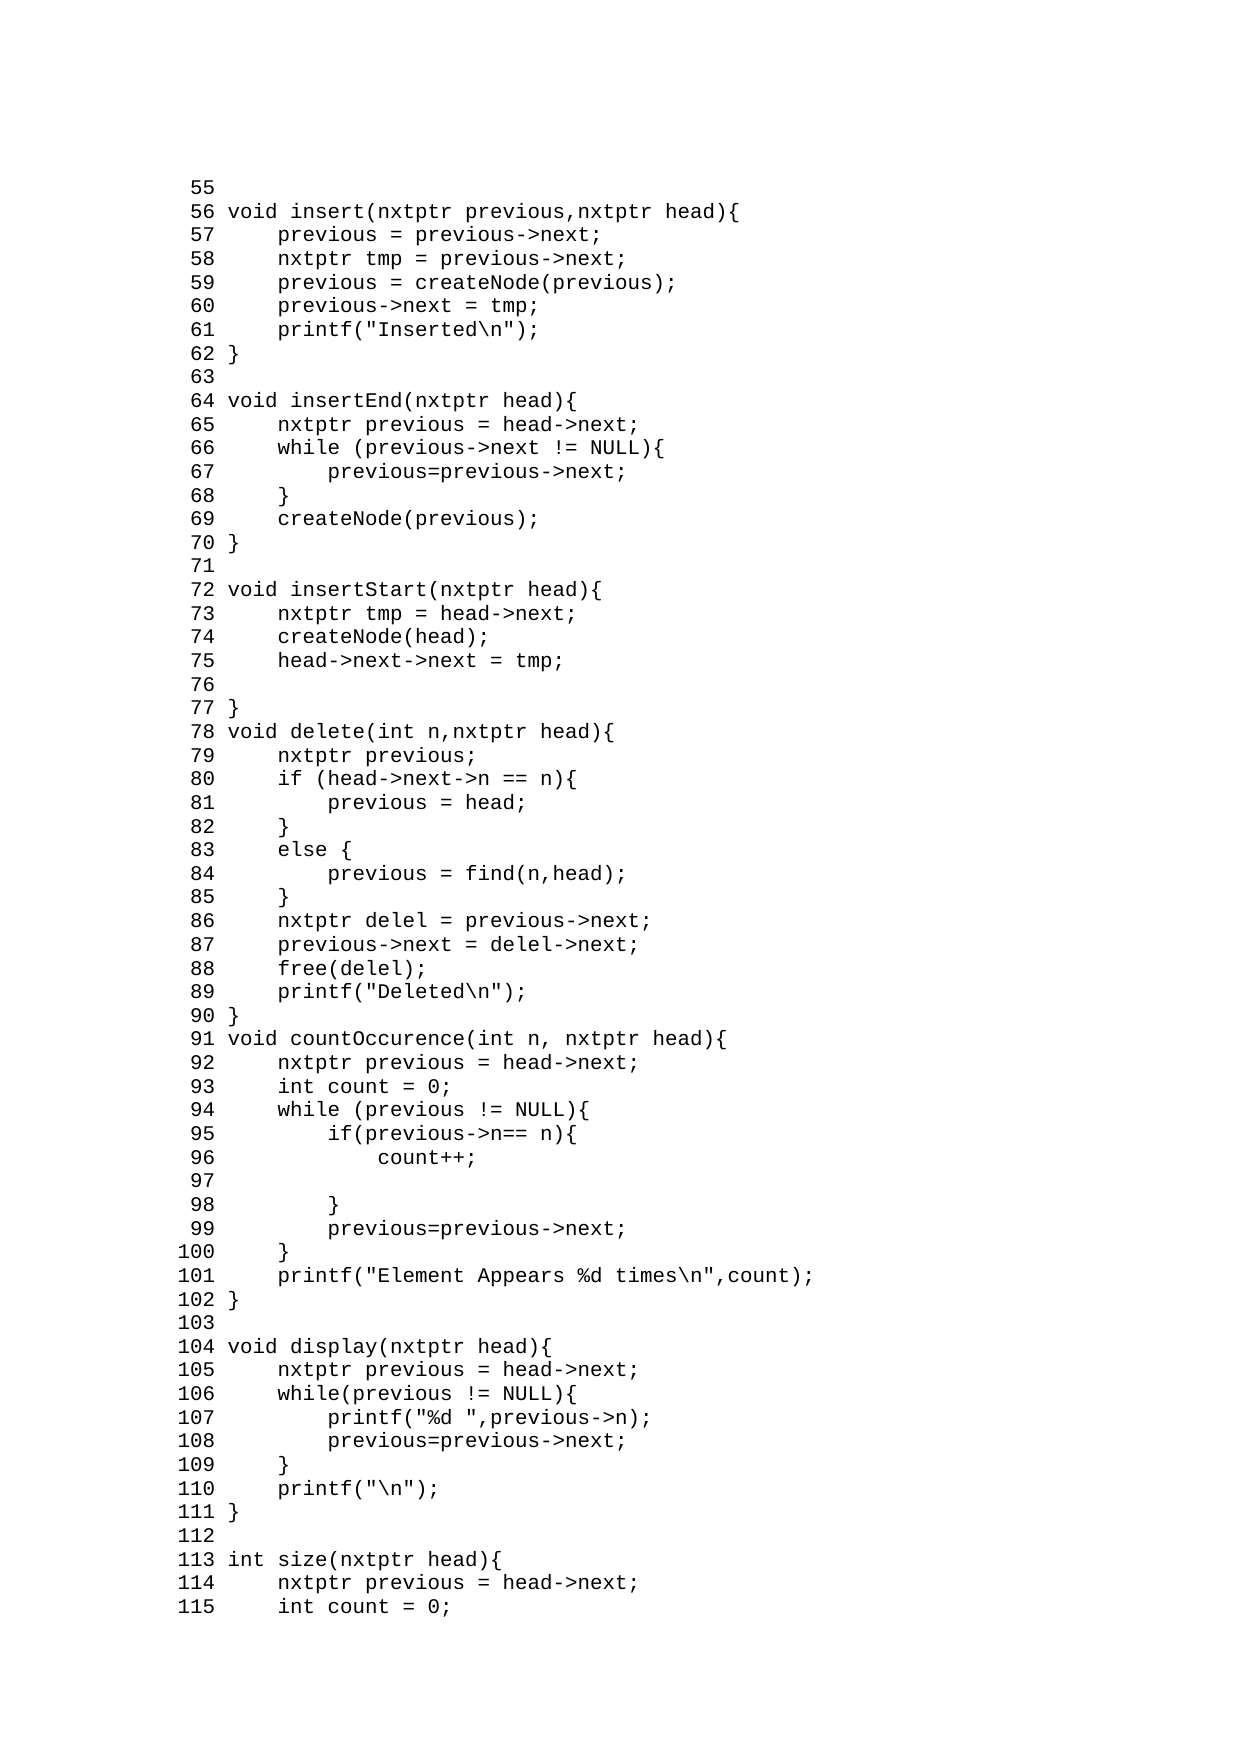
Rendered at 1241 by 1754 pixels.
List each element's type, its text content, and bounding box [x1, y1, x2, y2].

text 87 previous->next = delel->next; [177, 934, 1122, 957]
text 55 [177, 177, 1122, 201]
text 88 free(delel); [177, 957, 1122, 981]
text 100 } [177, 1241, 1122, 1265]
text 112 [177, 1525, 1122, 1549]
text 60 previous->next = tmp; [177, 295, 1122, 319]
text 56 void insert(nxtptr previous,nxtptr head){ [177, 201, 1122, 224]
text 62 } [177, 343, 1122, 366]
text 86 nxtptr delel = previous->next; [177, 910, 1122, 934]
text 64 void insertEnd(nxtptr head){ [177, 390, 1122, 414]
text 111 } [177, 1501, 1122, 1525]
text 67 previous=previous->next; [177, 461, 1122, 484]
text 106 while(previous != NULL){ [177, 1383, 1122, 1407]
text 68 } [177, 484, 1122, 508]
text 77 } [177, 697, 1122, 721]
text 79 nxtptr previous; [177, 745, 1122, 768]
text 103 [177, 1312, 1122, 1336]
text 93 int count = 0; [177, 1076, 1122, 1099]
text 69 createNode(previous); [177, 508, 1122, 532]
text 94 while (previous != NULL){ [177, 1099, 1122, 1123]
text 107 printf("%d ",previous->n); [177, 1407, 1122, 1430]
text 89 printf("Deleted\n"); [177, 981, 1122, 1005]
text 91 void countOccurence(int n, nxtptr head){ [177, 1028, 1122, 1052]
text 70 } [177, 532, 1122, 556]
text 101 printf("Element Appears %d times\n",count); [177, 1265, 1122, 1288]
text 97 [177, 1170, 1122, 1194]
text 105 nxtptr previous = head->next; [177, 1359, 1122, 1383]
text 59 previous = createNode(previous); [177, 272, 1122, 295]
text 74 createNode(head); [177, 626, 1122, 650]
text 76 [177, 674, 1122, 697]
text 96 count++; [177, 1147, 1122, 1170]
text 82 } [177, 816, 1122, 839]
text 102 } [177, 1288, 1122, 1312]
text 83 else { [177, 839, 1122, 863]
text 71 [177, 556, 1122, 579]
text 75 head->next->next = tmp; [177, 650, 1122, 674]
text 63 [177, 366, 1122, 390]
text 115 int count = 0; [177, 1596, 1122, 1619]
text 113 int size(nxtptr head){ [177, 1549, 1122, 1572]
text 72 void insertStart(nxtptr head){ [177, 579, 1122, 603]
text 110 printf("\n"); [177, 1478, 1122, 1501]
text 73 nxtptr tmp = head->next; [177, 603, 1122, 626]
text 66 while (previous->next != NULL){ [177, 437, 1122, 461]
text 85 } [177, 887, 1122, 910]
text 95 if(previous->n== n){ [177, 1123, 1122, 1147]
text 78 void delete(int n,nxtptr head){ [177, 721, 1122, 745]
text 81 previous = head; [177, 792, 1122, 816]
text 98 } [177, 1194, 1122, 1218]
text 61 printf("Inserted\n"); [177, 319, 1122, 343]
text 114 nxtptr previous = head->next; [177, 1572, 1122, 1596]
text 80 if (head->next->n == n){ [177, 768, 1122, 792]
text 108 previous=previous->next; [177, 1430, 1122, 1454]
text 58 nxtptr tmp = previous->next; [177, 248, 1122, 272]
text 99 previous=previous->next; [177, 1218, 1122, 1241]
text 90 } [177, 1005, 1122, 1028]
text 57 previous = previous->next; [177, 224, 1122, 248]
text 109 } [177, 1454, 1122, 1478]
text 65 nxtptr previous = head->next; [177, 414, 1122, 437]
text 84 previous = find(n,head); [177, 863, 1122, 887]
text 104 void display(nxtptr head){ [177, 1336, 1122, 1359]
text 92 nxtptr previous = head->next; [177, 1052, 1122, 1076]
